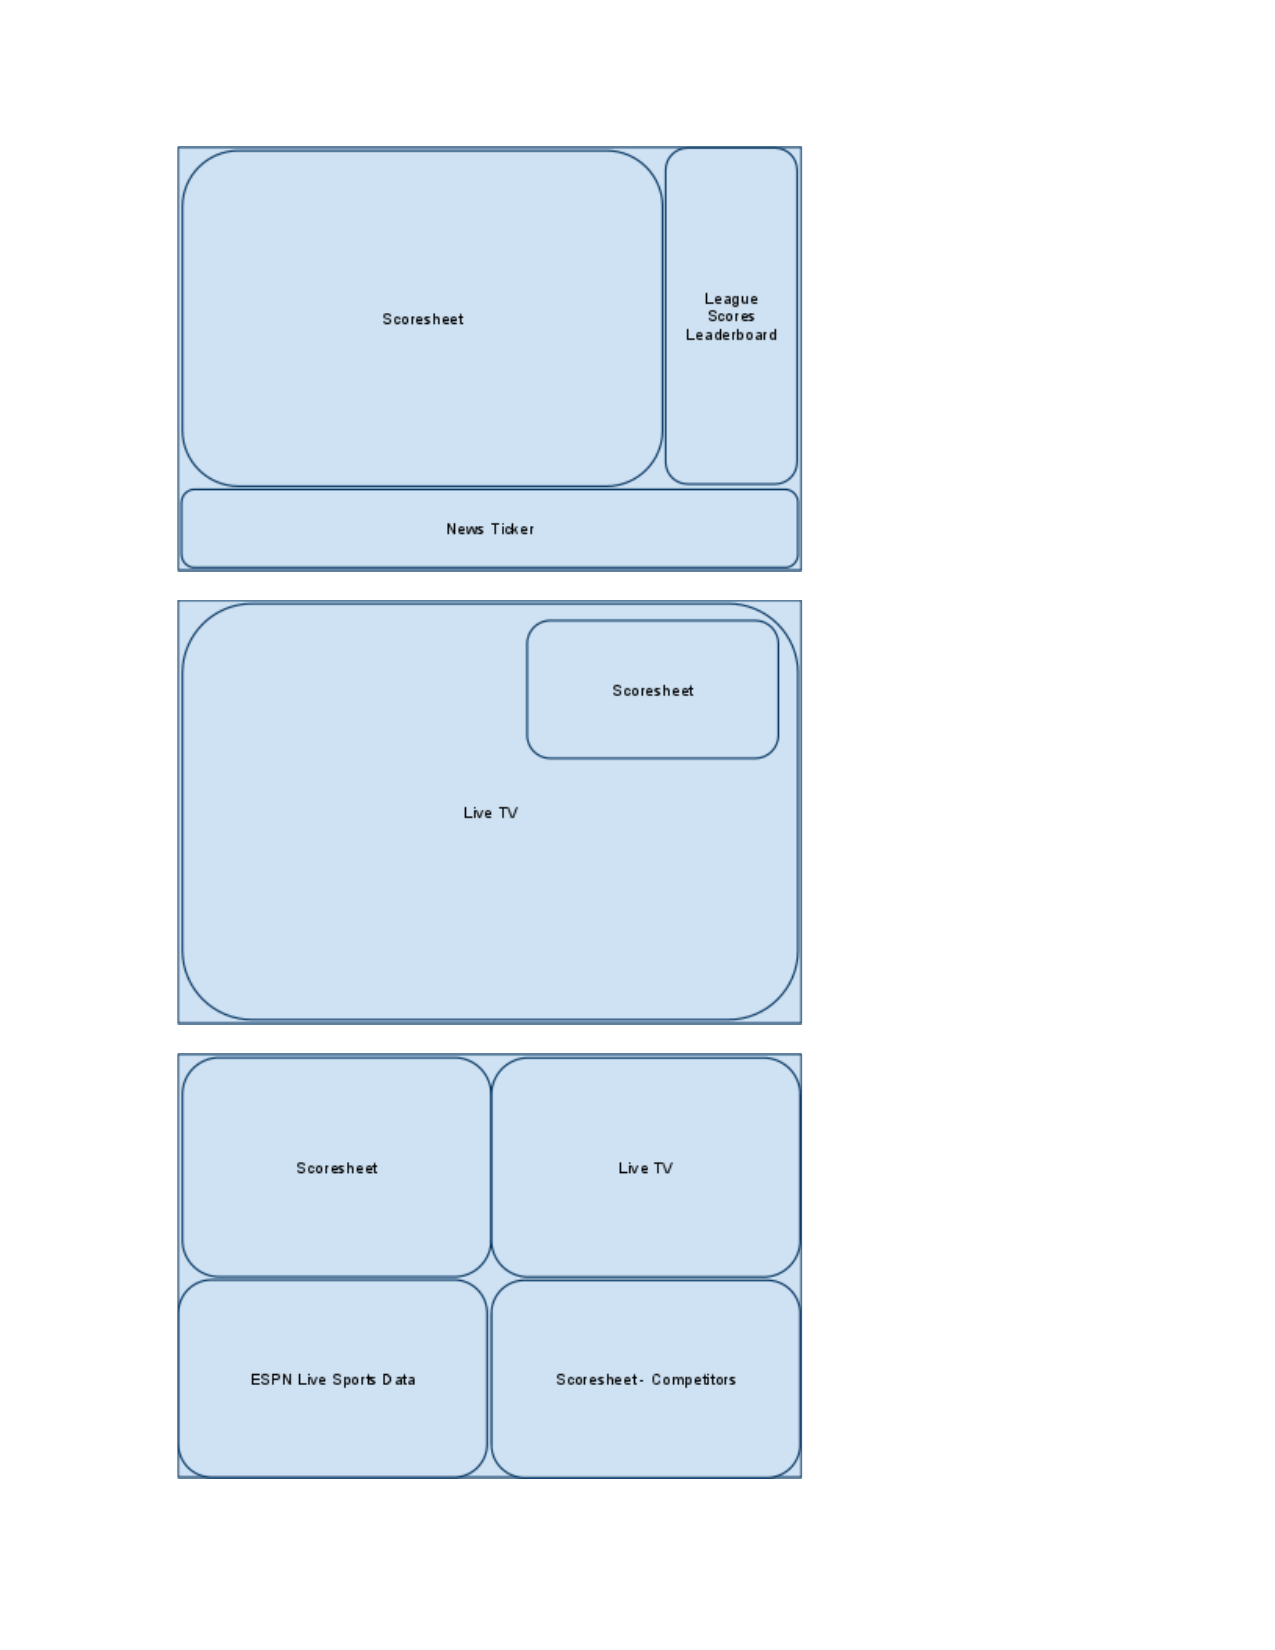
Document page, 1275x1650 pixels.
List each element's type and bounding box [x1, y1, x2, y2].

picture [177, 146, 803, 572]
picture [177, 1053, 803, 1479]
picture [177, 600, 803, 1025]
